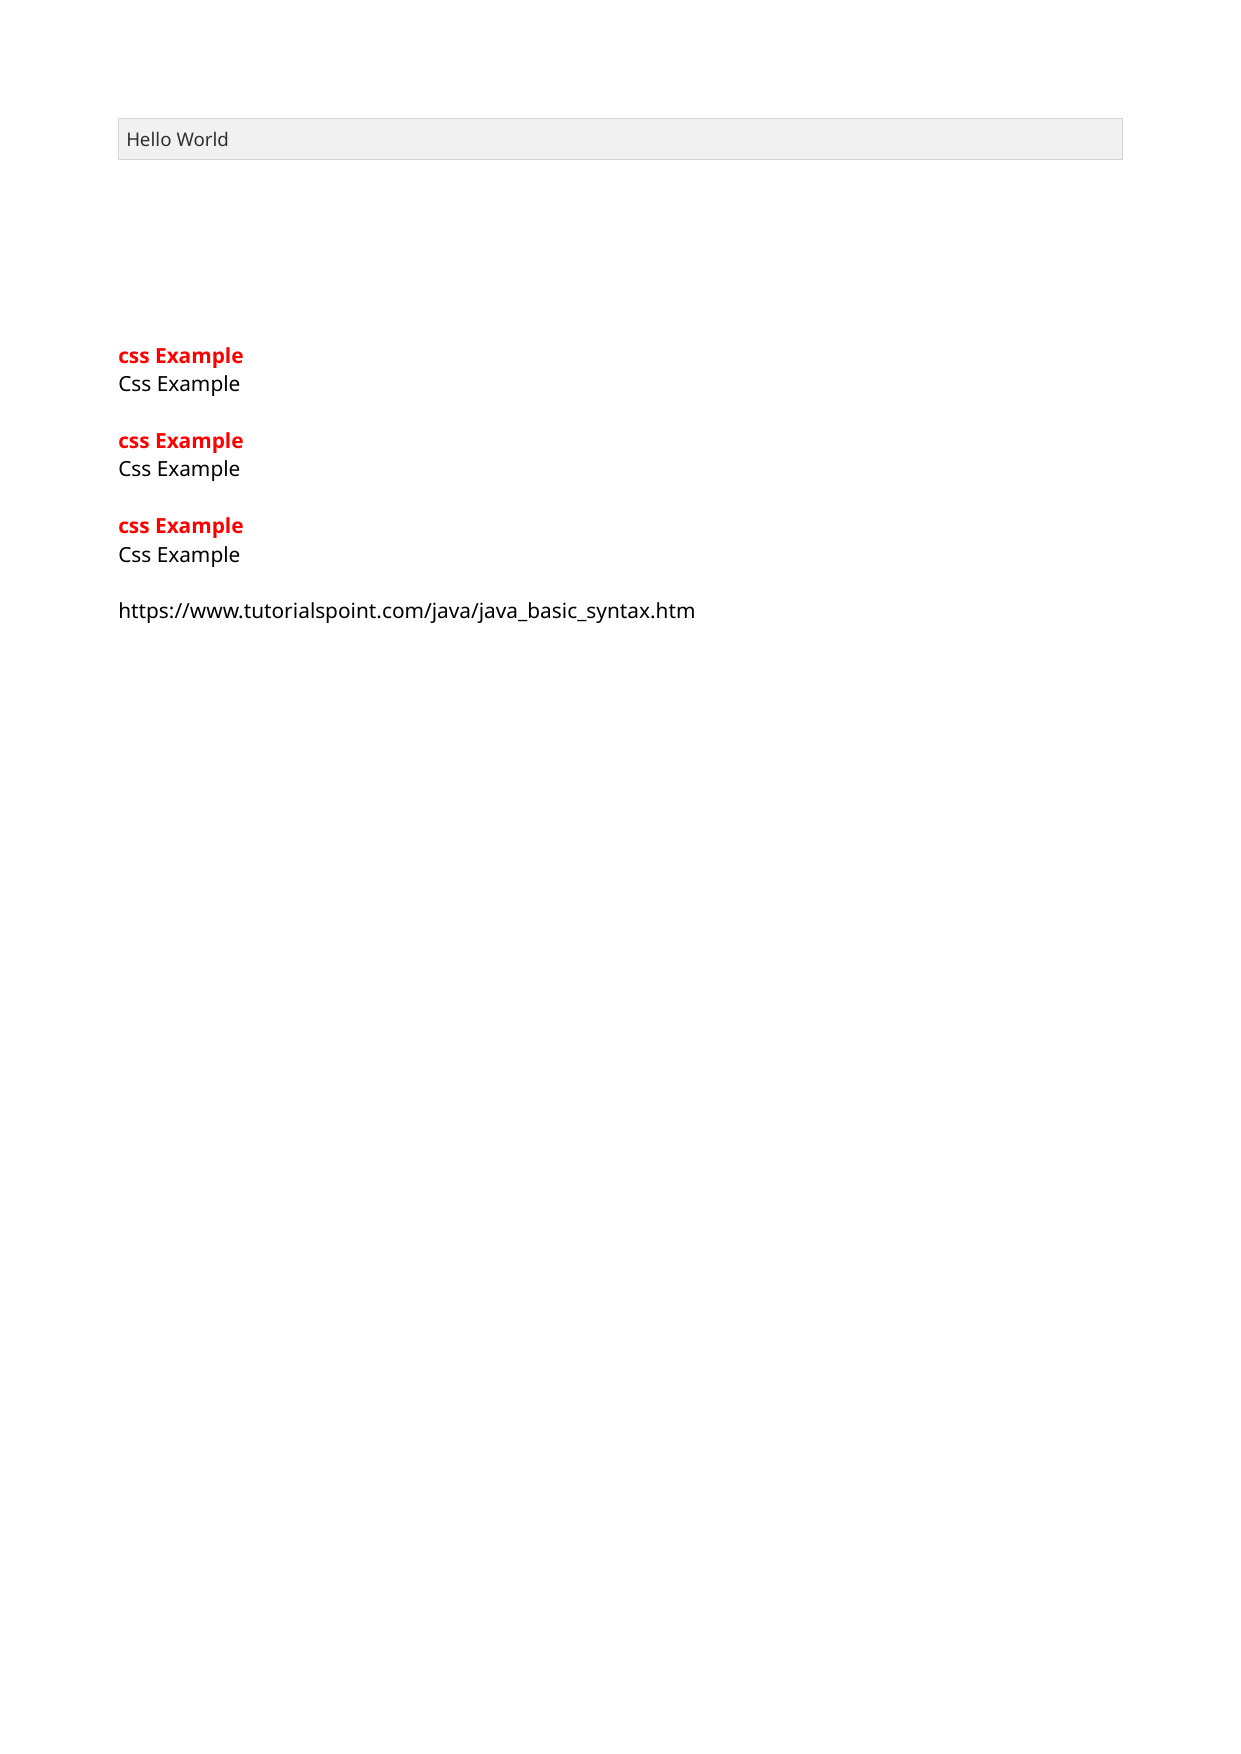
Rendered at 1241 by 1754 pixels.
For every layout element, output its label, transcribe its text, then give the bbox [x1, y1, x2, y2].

text Css Example [118, 369, 1122, 398]
text css Example [118, 426, 1122, 454]
text Css Example [118, 540, 1122, 568]
text css Example [118, 341, 1122, 369]
text Hello World [119, 119, 1122, 159]
text css Example [118, 511, 1122, 540]
text https://www.tutorialspoint.com/java/java_basic_syntax.htm [118, 597, 1122, 625]
text Css Example [118, 454, 1122, 483]
